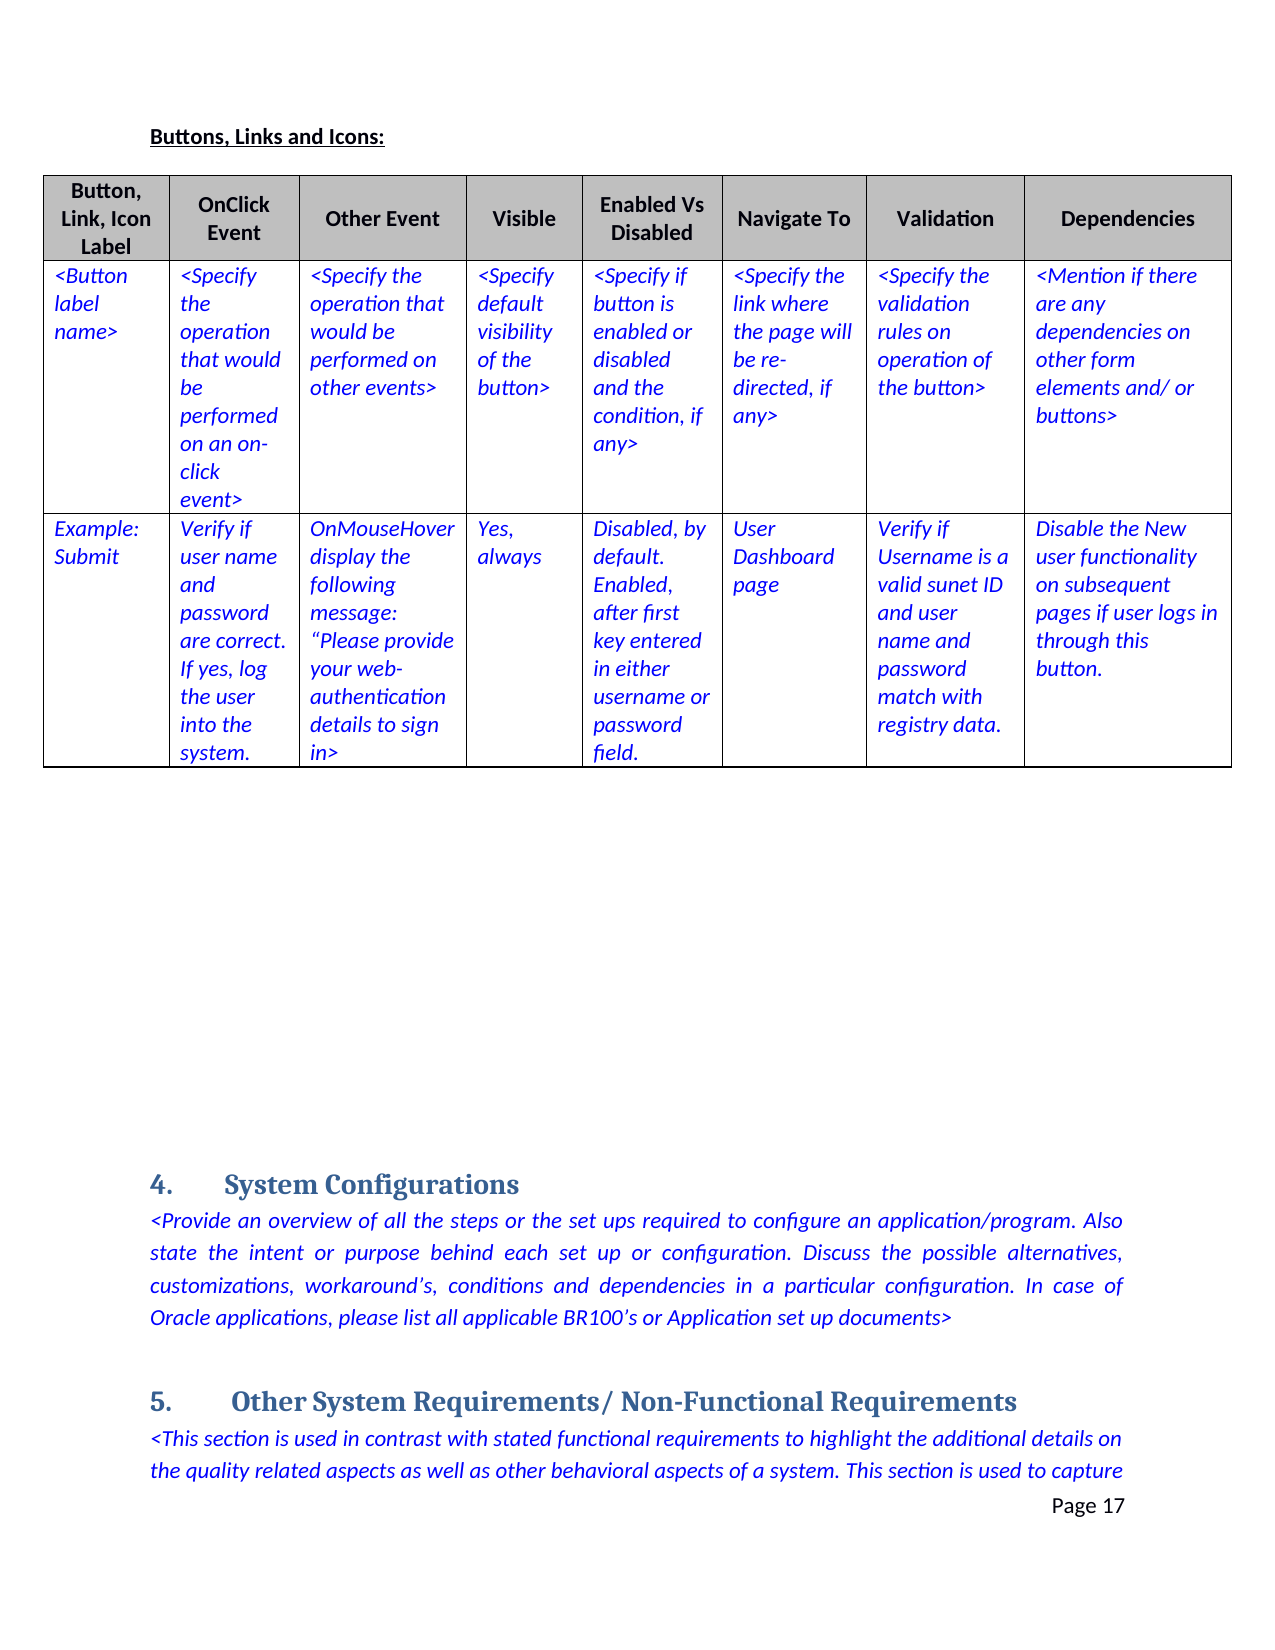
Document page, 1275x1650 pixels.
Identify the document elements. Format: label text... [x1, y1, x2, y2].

table_cell Disable the New user functionality on subsequent pages if user logs in through this button. [1025, 514, 1231, 766]
subtitle Other System Requirements/ Non-Functional Requirements [150, 1385, 1125, 1419]
table_cell <Specify the validation rules on operation of the button> [867, 261, 1024, 513]
table_cell <Specify the operation that would be performed on other events> [300, 261, 466, 513]
table_cell User Dashboard page [723, 514, 866, 766]
table_cell Verify if Username is a valid sunet ID and user name and password match with registry data. [867, 514, 1024, 766]
table_cell <Specify the link where the page will be re-directed, if any> [723, 261, 866, 513]
table_cell Yes, always [467, 514, 582, 766]
table_header Dependencies [1025, 176, 1231, 260]
table_header OnClick Event [170, 176, 299, 260]
table_header Navigate To [723, 176, 866, 260]
table_header Button, Link, Icon Label [44, 176, 169, 260]
table_header Other Event [300, 176, 466, 260]
table_header Enabled Vs Disabled [583, 176, 722, 260]
table_cell Disabled, by default. Enabled, after first key entered in either username or password field. [583, 514, 722, 766]
table_cell <Specify the operation that would be performed on an on-click event> [170, 261, 299, 513]
text Buttons, Links and Icons: [150, 122, 1125, 150]
table_cell <Button label name> [44, 261, 169, 513]
table_cell Example: Submit [44, 514, 169, 766]
table_cell OnMouseHover display the following message: “Please provide your web-authentication details to sign in> [300, 514, 466, 766]
table_cell Verify if user name and password are correct. If yes, log the user into the system. [170, 514, 299, 766]
subtitle System Configurations [150, 1168, 1125, 1201]
table_cell <Specify if button is enabled or disabled and the condition, if any> [583, 261, 722, 513]
table_cell <Specify default visibility of the button> [467, 261, 582, 513]
text <Provide an overview of all the steps or the set ups required to configure an application/program. Also state the intent or purpose behind each set up or configuration. Discuss the possible alternatives, customizations, workaround’s, conditions and dependencies in a particular configuration. In case of Oracle applications, please list all applicable BR100’s or Application set up documents> [150, 1206, 1125, 1331]
table_header Validation [867, 176, 1024, 260]
list <This section is used in contrast with stated functional requirements to highlight the additional details on the quality related aspects as well as other behavioral aspects of a system. This section is used to capture [150, 1424, 1125, 1484]
table_header Visible [467, 176, 582, 260]
table_cell <Mention if there are any dependencies on other form elements and/ or buttons> [1025, 261, 1231, 513]
